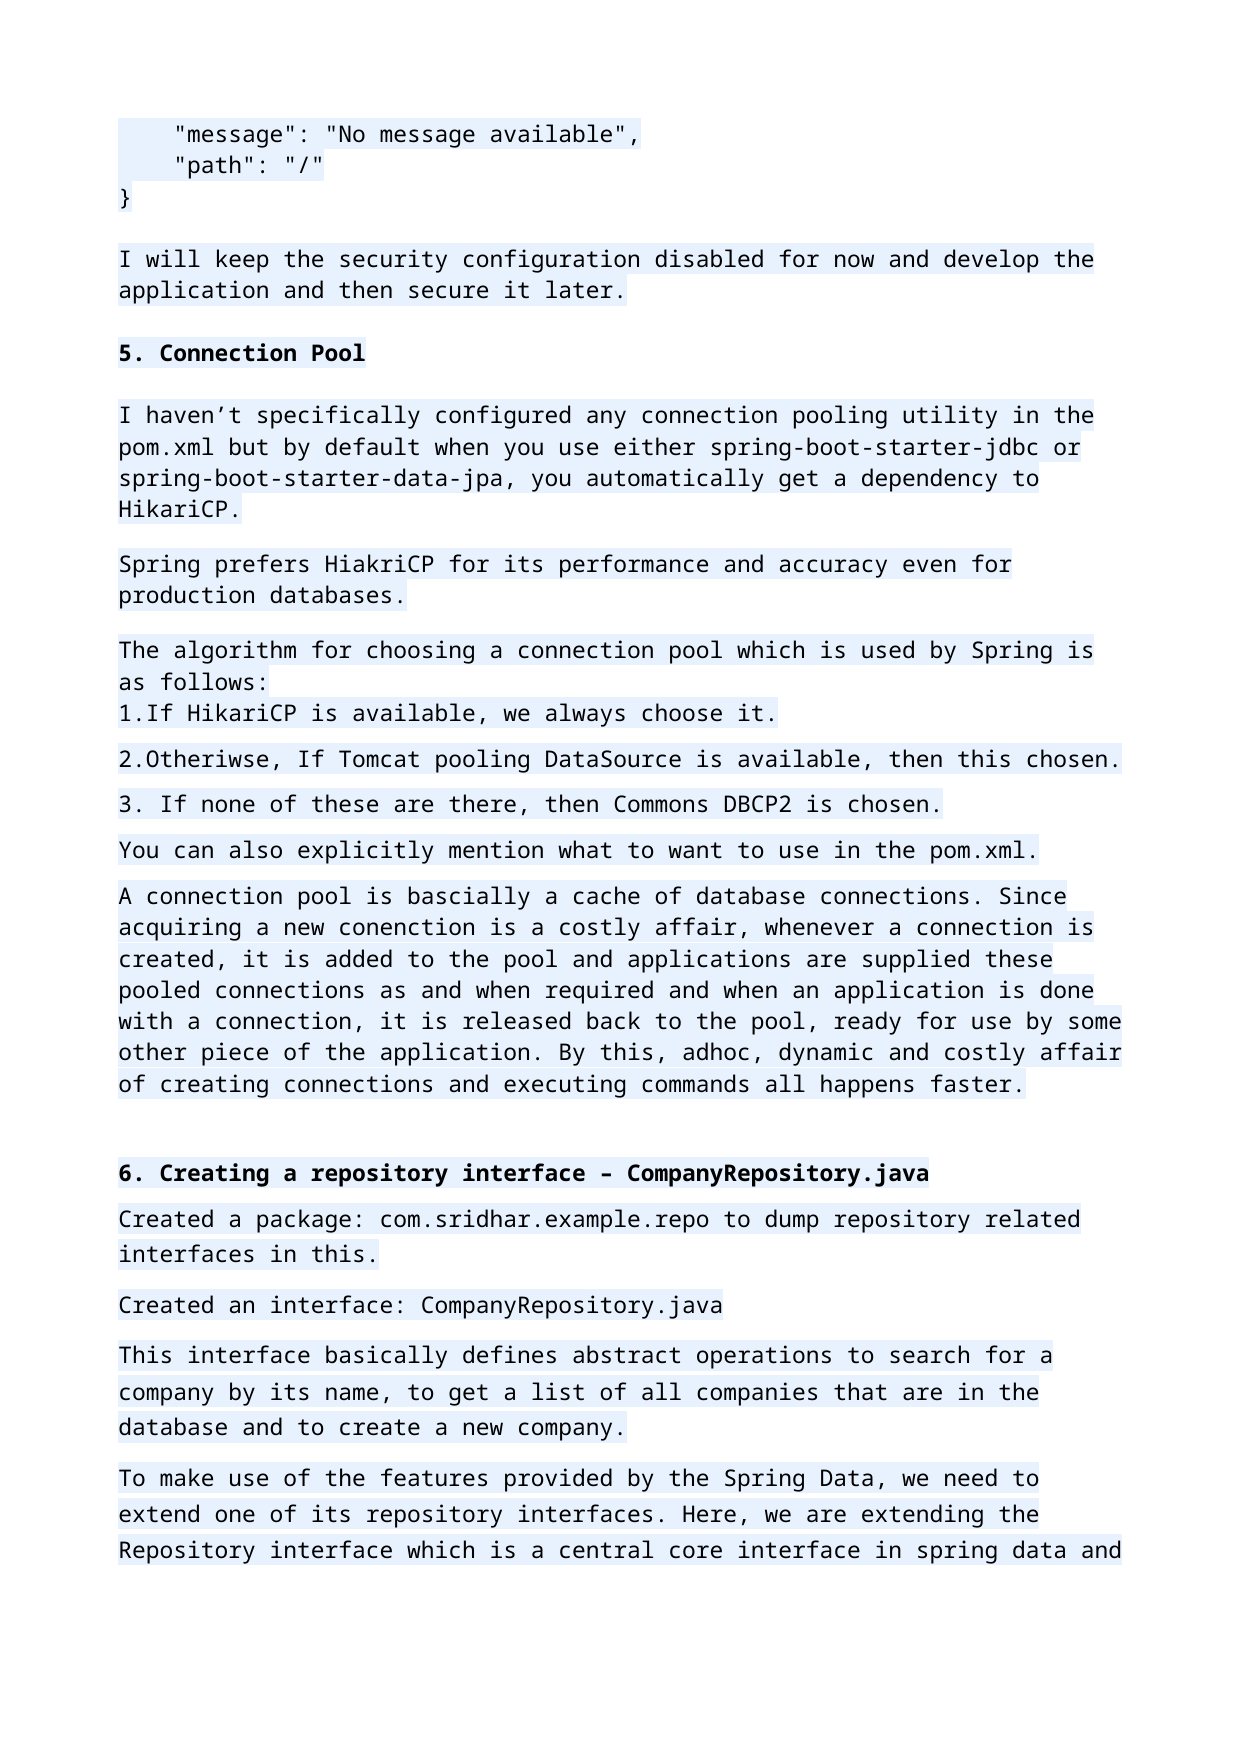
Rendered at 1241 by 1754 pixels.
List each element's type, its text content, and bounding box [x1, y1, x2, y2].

text Created a package: com.sridhar.example.repo to dump repository related interfaces in this. [118, 1202, 1122, 1270]
text "message": "No message available", [118, 118, 1122, 149]
text } [118, 181, 1122, 212]
text You can also explicitly mention what to want to use in the pom.xml. [118, 834, 1122, 865]
text The algorithm for choosing a connection pool which is used by Spring is as follows: [118, 634, 1122, 697]
text 6. Creating a repository interface – CompanyRepository.java [118, 1157, 1122, 1188]
text To make use of the features provided by the Spring Data, we need to extend one of its repository interfaces. Here, we are extending the Repository interface which is a central core interface in spring data and [118, 1462, 1122, 1565]
text "path": "/" [118, 149, 1122, 181]
text Spring prefers HiakriCP for its performance and accuracy even for production databases. [118, 548, 1122, 611]
text A connection pool is bascially a cache of database connections. Since acquiring a new conenction is a costly affair, whenever a connection is created, it is added to the pool and applications are supplied these pooled connections as and when required and when an application is done with a connection, it is released back to the pool, ready for use by some other piece of the application. By this, adhoc, dynamic and costly affair of creating connections and executing commands all happens faster. [118, 880, 1122, 1099]
text 2.Otheriwse, If Tomcat pooling DataSource is available, then this chosen. [118, 742, 1122, 774]
text I haven’t specifically configured any connection pooling utility in the pom.xml but by default when you use either spring-boot-starter-jdbc or spring-boot-starter-data-jpa, you automatically get a dependency to HikariCP. [118, 399, 1122, 524]
text Created an interface: CompanyRepository.java [118, 1289, 1122, 1320]
text I will keep the security configuration disabled for now and develop the application and then secure it later. [118, 243, 1122, 306]
text 3. If none of these are there, then Commons DBCP2 is chosen. [118, 788, 1122, 819]
text 1.If HikariCP is available, we always choose it. [118, 697, 1122, 728]
text This interface basically defines abstract operations to search for a company by its name, to get a list of all companies that are in the database and to create a new company. [118, 1339, 1122, 1443]
text 5. Connection Pool [118, 337, 1122, 368]
